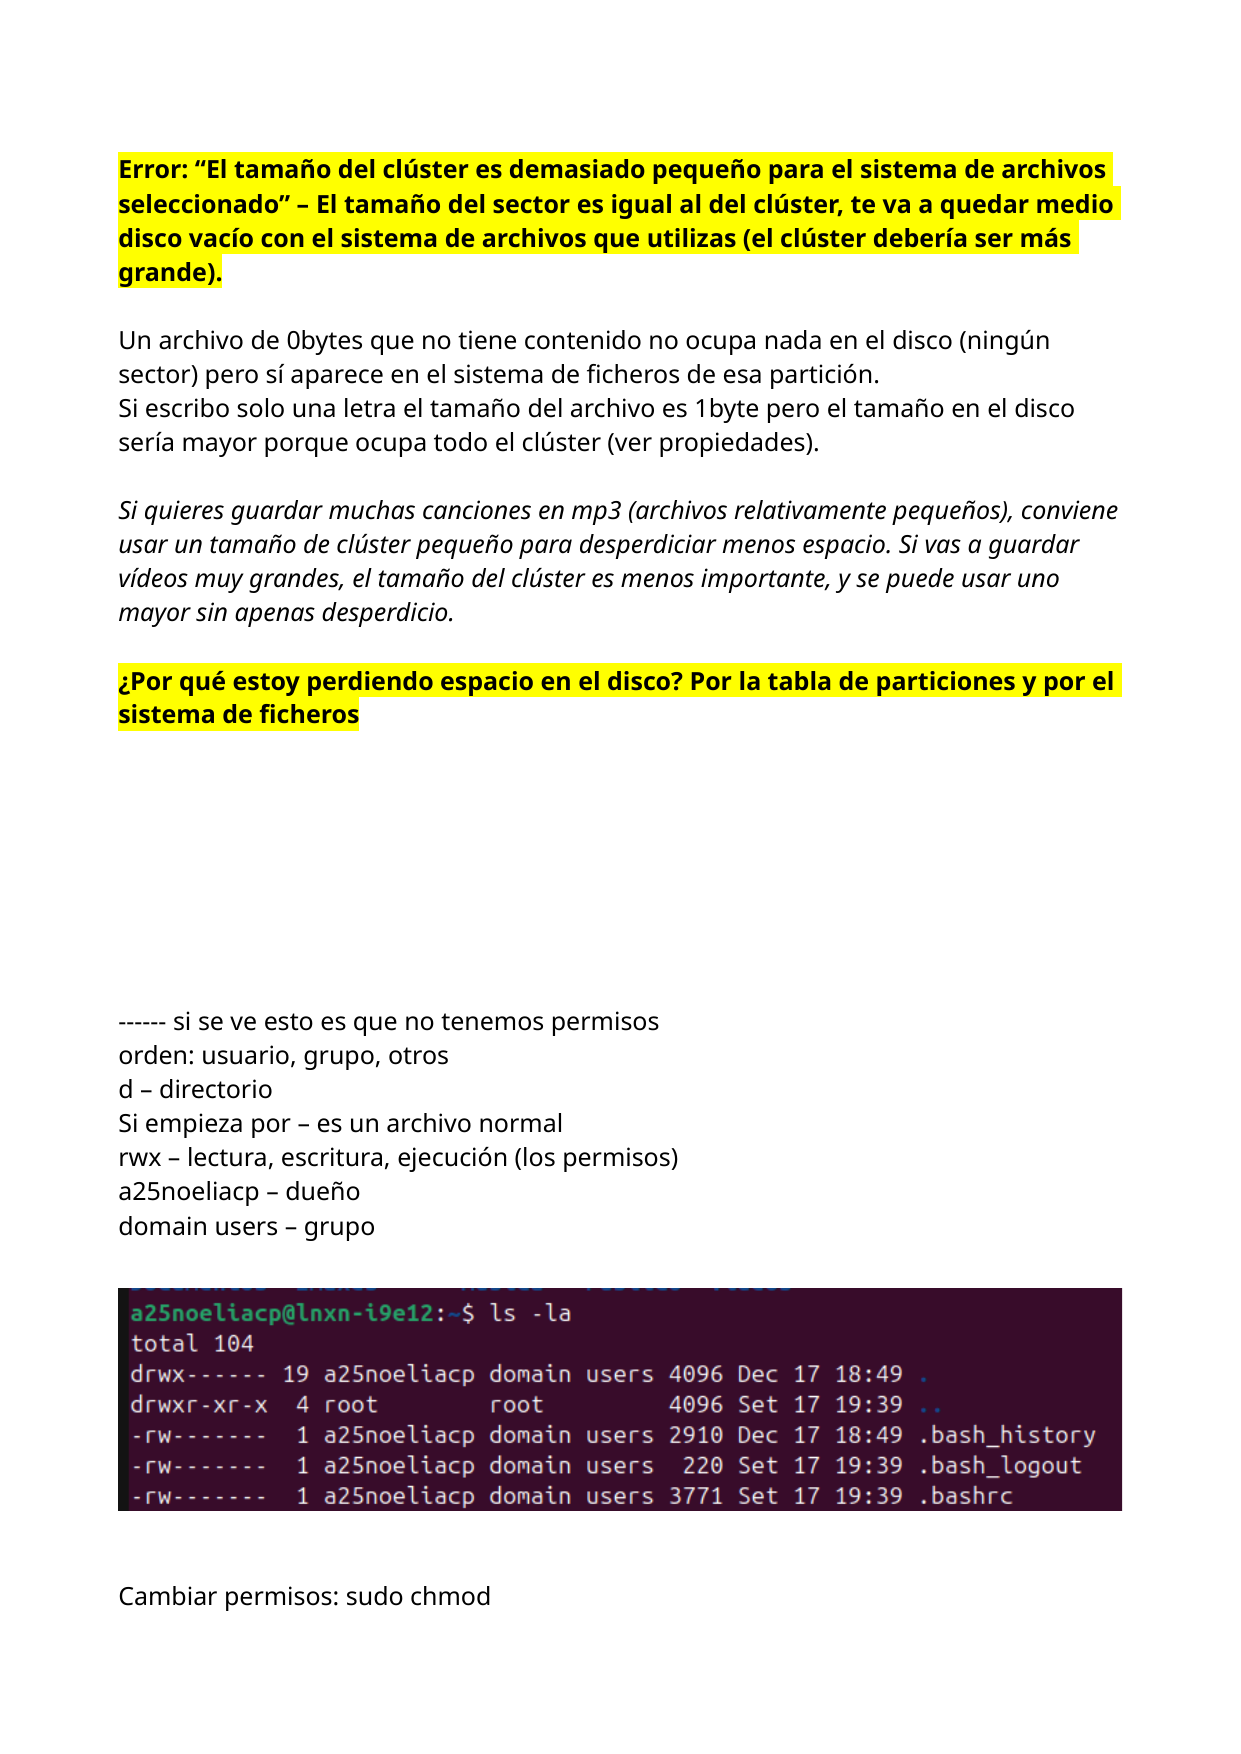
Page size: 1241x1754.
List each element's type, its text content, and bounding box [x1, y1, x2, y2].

text orden: usuario, grupo, otros [118, 1038, 1122, 1072]
text Cambiar permisos: sudo chmod [118, 1578, 1122, 1612]
picture [118, 1288, 1123, 1511]
text Error: “El tamaño del clúster es demasiado pequeño para el sistema de archivos seleccionado” – El tamaño del sector es igual al del clúster, te va a quedar medio disco vacío con el sistema de archivos que utilizas (el clúster debería ser más grande). [118, 152, 1122, 288]
text Un archivo de 0bytes que no tiene contenido no ocupa nada en el disco (ningún sector) pero sí aparece en el sistema de ficheros de esa partición. [118, 322, 1122, 391]
text ------ si se ve esto es que no tenemos permisos [118, 1004, 1122, 1038]
text ¿Por qué estoy perdiendo espacio en el disco? Por la tabla de particiones y por el sistema de ficheros [118, 663, 1122, 731]
text Si quieres guardar muchas canciones en mp3 (archivos relativamente pequeños), conviene usar un tamaño de clúster pequeño para desperdiciar menos espacio. Si vas a guardar vídeos muy grandes, el tamaño del clúster es menos importante, y se puede usar uno mayor sin apenas desperdicio. [118, 493, 1122, 629]
text d – directorio [118, 1072, 1122, 1106]
text Si empieza por – es un archivo normal [118, 1106, 1122, 1140]
text a25noeliacp – dueño [118, 1174, 1122, 1208]
text rwx – lectura, escritura, ejecución (los permisos) [118, 1140, 1122, 1174]
text Si escribo solo una letra el tamaño del archivo es 1byte pero el tamaño en el disco sería mayor porque ocupa todo el clúster (ver propiedades). [118, 391, 1122, 459]
text domain users – grupo [118, 1208, 1122, 1242]
